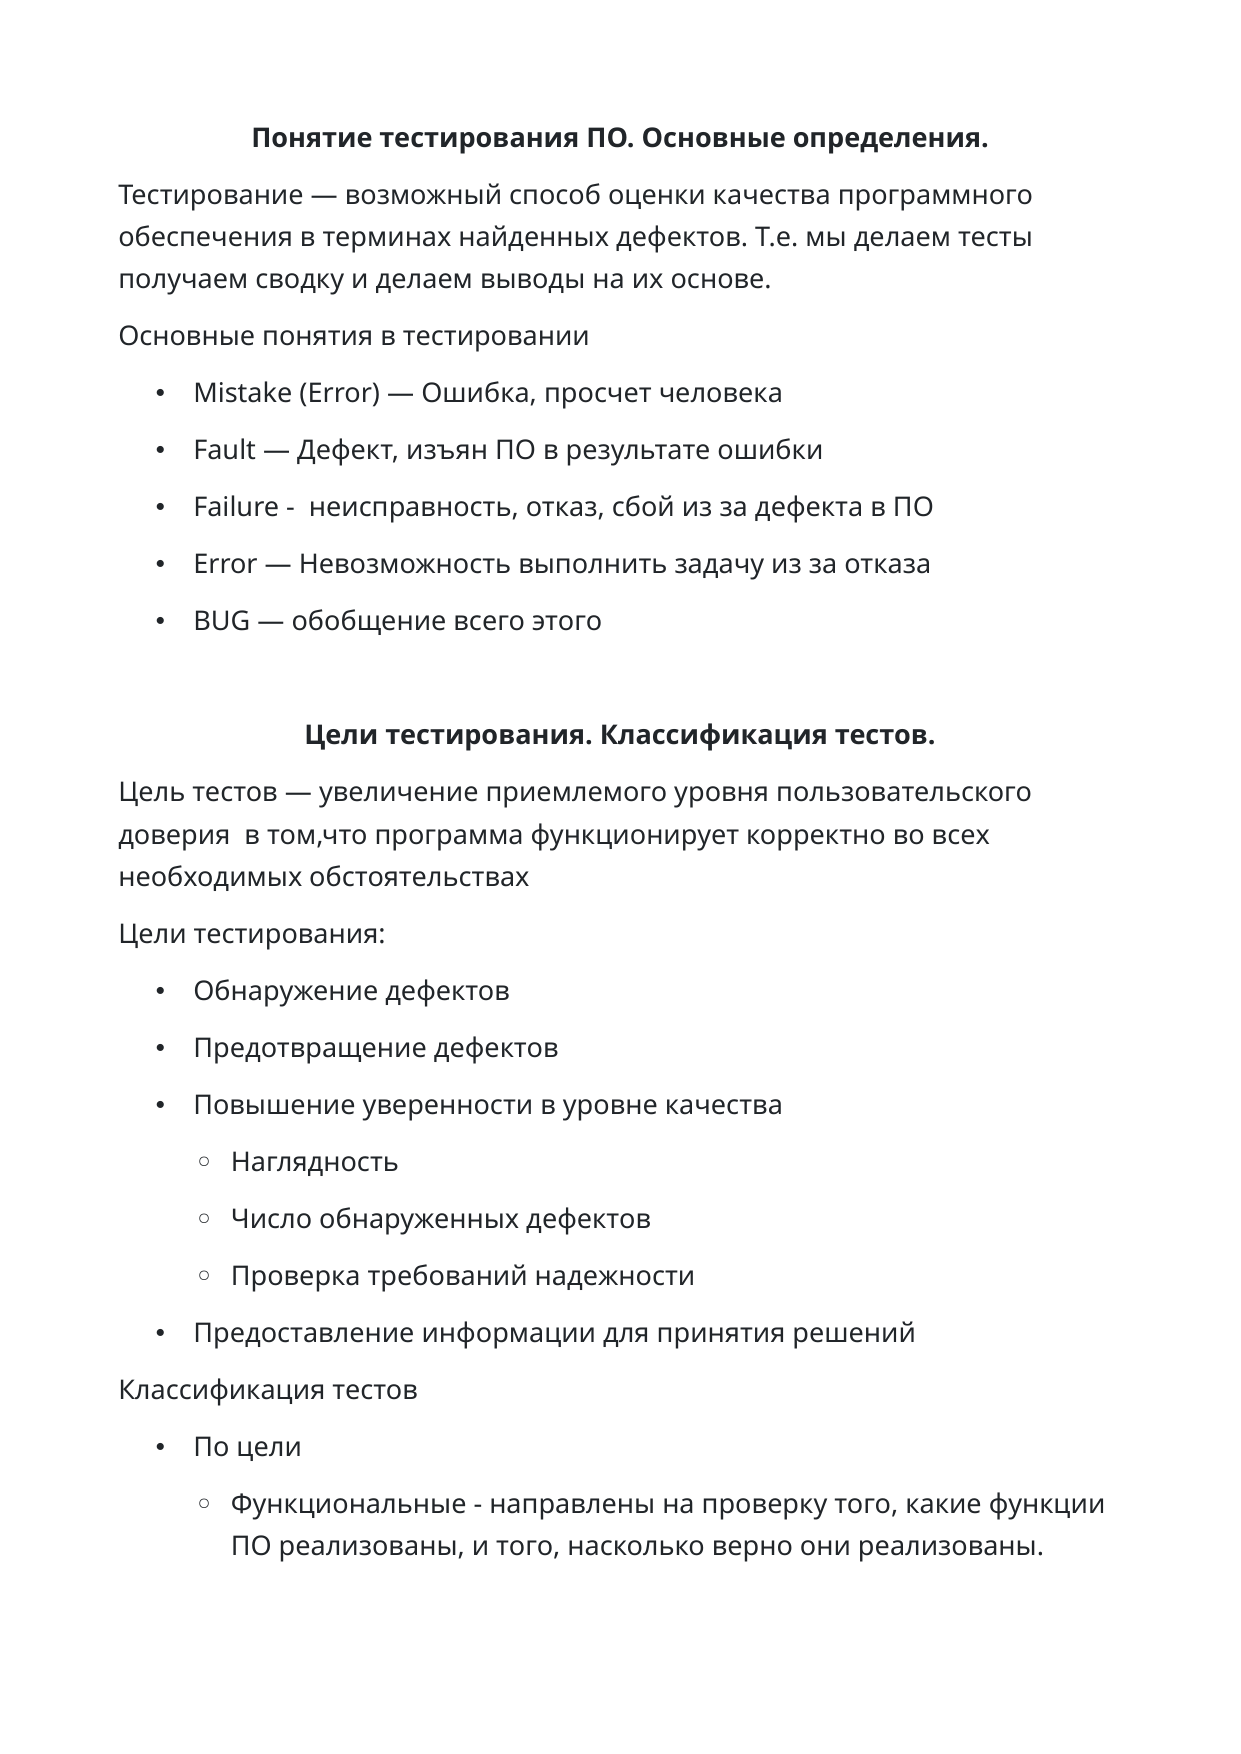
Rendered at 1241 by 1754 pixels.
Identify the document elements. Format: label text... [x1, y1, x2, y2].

text Цели тестирования. Классификация тестов. [118, 716, 1122, 753]
list Проверка требований надежности [193, 1256, 1122, 1293]
list Предотвращение дефектов [156, 1028, 1122, 1065]
list Функциональные - направлены на проверку того, какие функции ПО реализованы, и того, насколько верно они реализованы. [193, 1484, 1122, 1563]
list Failure - неисправность, отказ, сбой из за дефекта в ПО [156, 488, 1122, 525]
list Число обнаруженных дефектов [193, 1199, 1122, 1236]
text Классификация тестов [118, 1370, 1122, 1407]
list Error — Невозможность выполнить задачу из за отказа [156, 545, 1122, 582]
text Тестирование — возможный способ оценки качества программного обеспечения в терминах найденных дефектов. Т.е. мы делаем тесты получаем сводку и делаем выводы на их основе. [118, 175, 1122, 297]
list Fault — Дефект, изъян ПО в результате ошибки [156, 431, 1122, 468]
list Mistake (Error) — Ошибка, просчет человека [156, 374, 1122, 411]
list Обнаружение дефектов [156, 971, 1122, 1008]
list Повышение уверенности в уровне качества [156, 1085, 1122, 1122]
text Цели тестирования: [118, 914, 1122, 951]
list По цели [156, 1427, 1122, 1464]
text Основные понятия в тестировании [118, 317, 1122, 354]
text Цель тестов — увеличение приемлемого уровня пользовательского доверия в том,что программа функционирует корректно во всех необходимых обстоятельствах [118, 773, 1122, 894]
list BUG — обобщение всего этого [156, 602, 1122, 639]
text Понятие тестирования ПО. Основные определения. [118, 118, 1122, 155]
list Предоставление информации для принятия решений [156, 1313, 1122, 1350]
list Наглядность [193, 1142, 1122, 1179]
